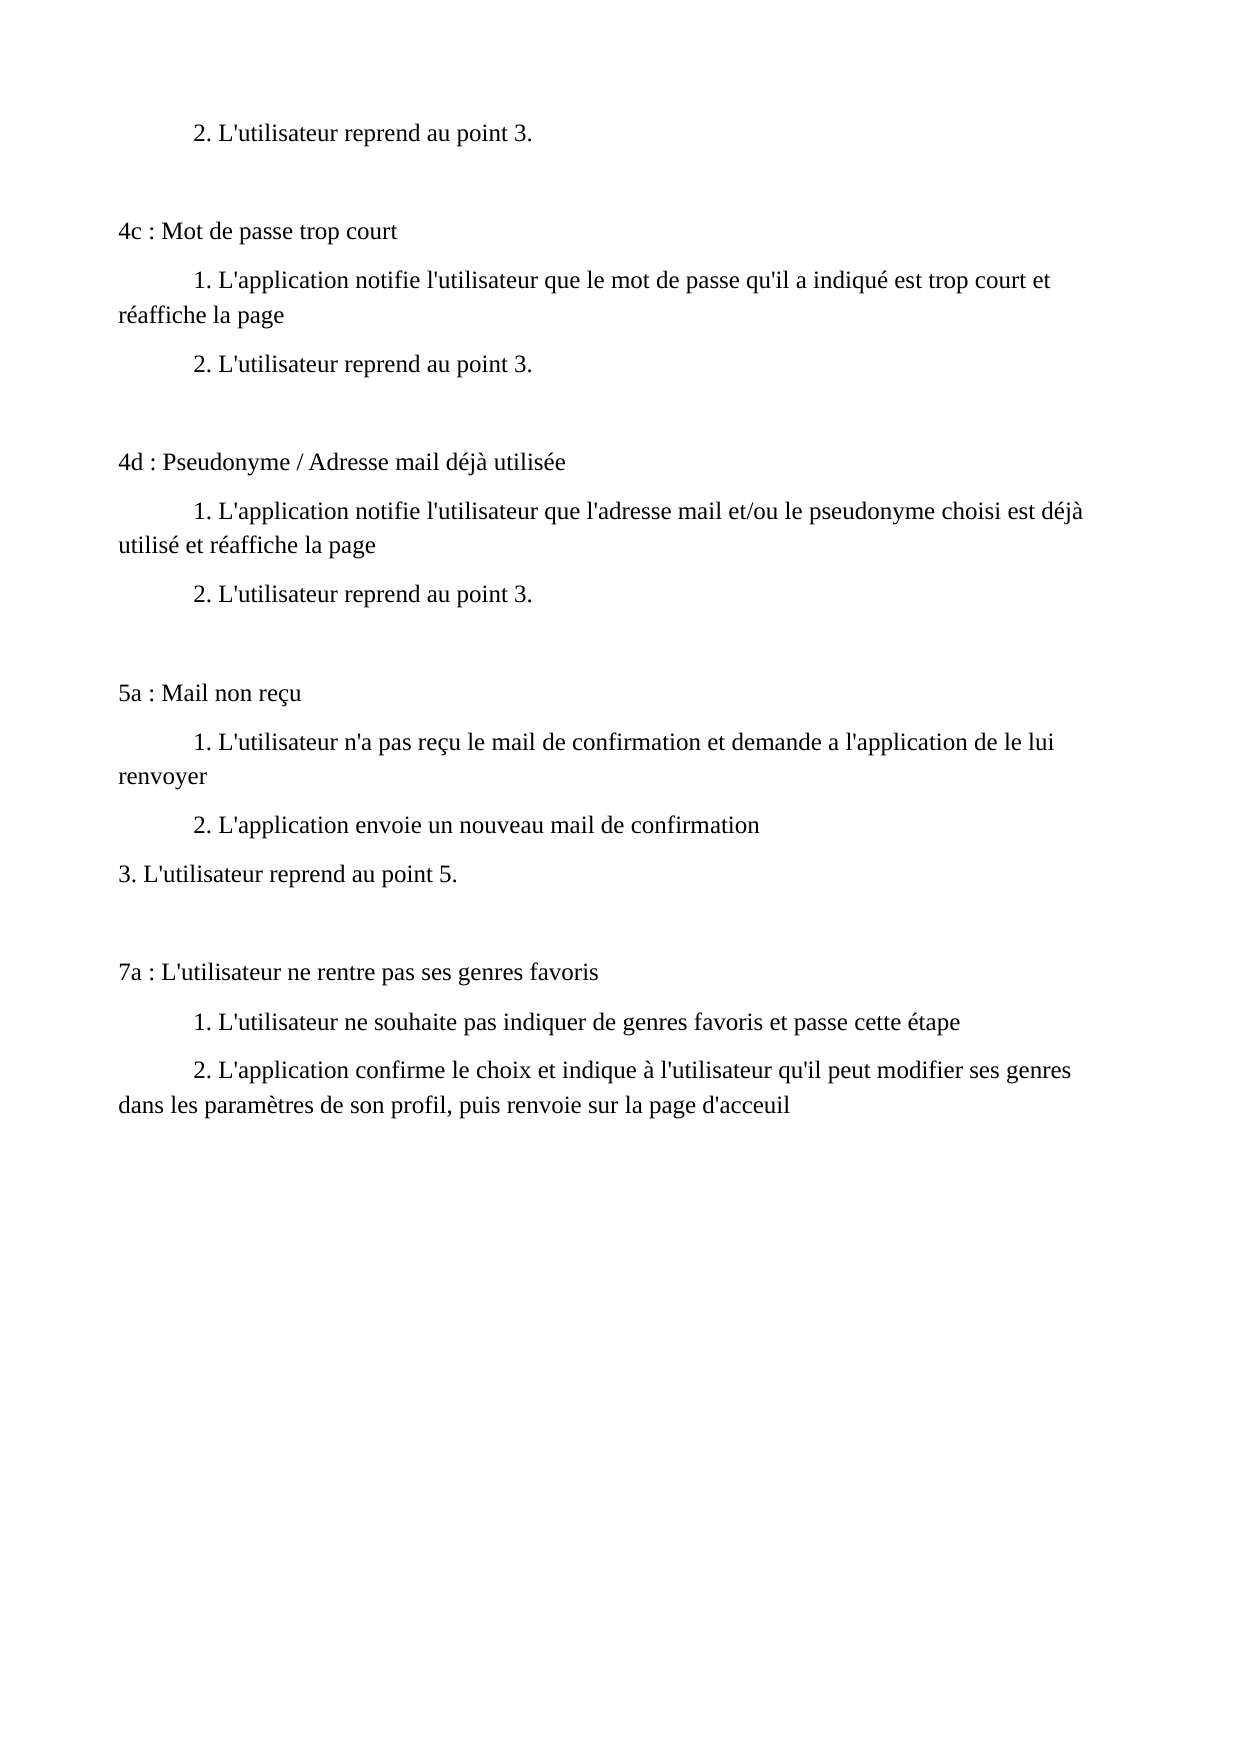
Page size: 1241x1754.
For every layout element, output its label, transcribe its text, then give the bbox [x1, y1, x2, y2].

text 1. L'utilisateur n'a pas reçu le mail de confirmation et demande a l'application de le lui renvoyer [118, 727, 1122, 790]
text 4c : Mot de passe trop court [118, 216, 1122, 245]
text 3. L'utilisateur reprend au point 5. [118, 859, 1122, 888]
text 5a : Mail non reçu [118, 678, 1122, 706]
text 1. L'application notifie l'utilisateur que l'adresse mail et/ou le pseudonyme choisi est déjà utilisé et réaffiche la page [118, 496, 1122, 559]
text 2. L'utilisateur reprend au point 3. [118, 579, 1122, 608]
text 4d : Pseudonyme / Adresse mail déjà utilisée [118, 447, 1122, 476]
text 2. L'utilisateur reprend au point 3. [118, 118, 1122, 147]
text 2. L'utilisateur reprend au point 3. [118, 349, 1122, 378]
text 1. L'application notifie l'utilisateur que le mot de passe qu'il a indiqué est trop court et réaffiche la page [118, 265, 1122, 328]
text 2. L'application envoie un nouveau mail de confirmation [118, 810, 1122, 839]
text 1. L'utilisateur ne souhaite pas indiquer de genres favoris et passe cette étape [118, 1007, 1122, 1035]
text 7a : L'utilisateur ne rentre pas ses genres favoris [118, 957, 1122, 986]
text 2. L'application confirme le choix et indique à l'utilisateur qu'il peut modifier ses genres dans les paramètres de son profil, puis renvoie sur la page d'acceuil [118, 1056, 1122, 1119]
